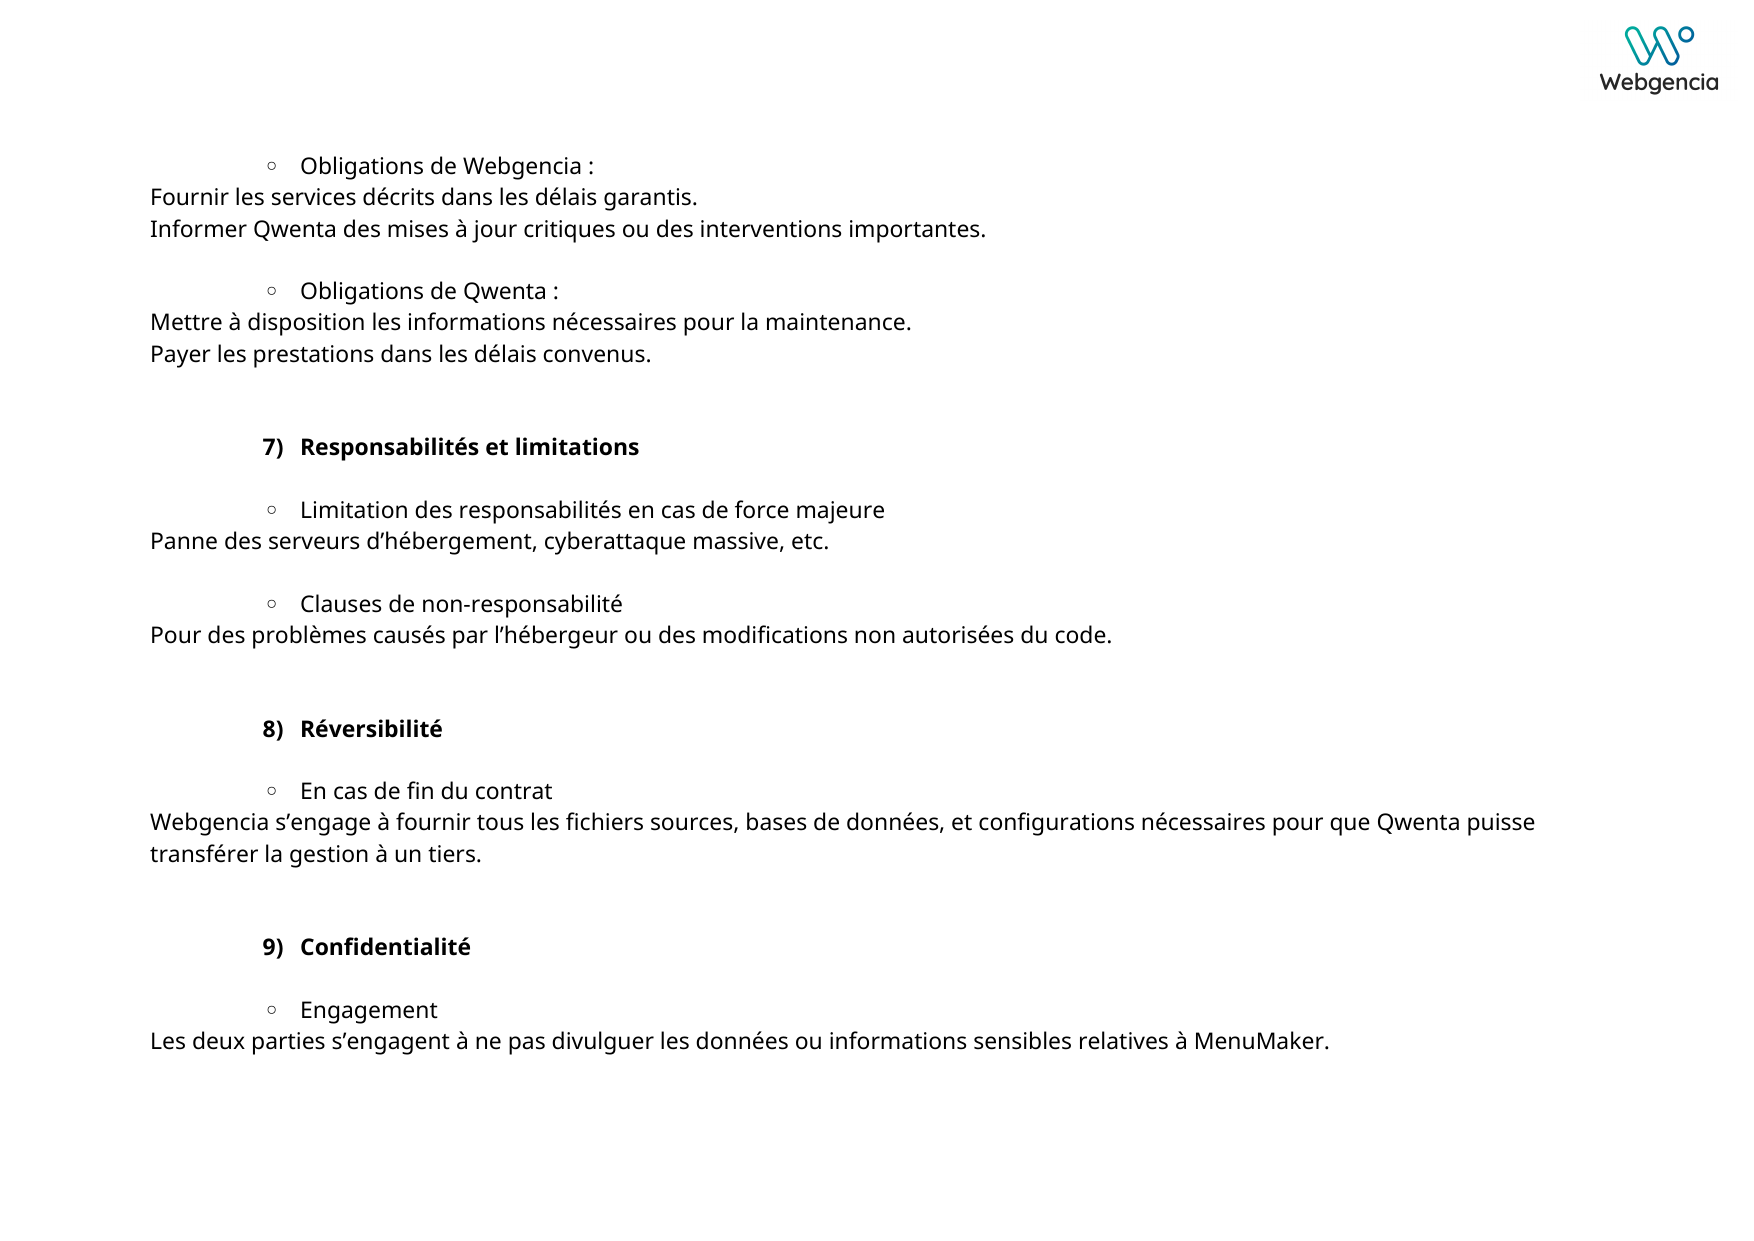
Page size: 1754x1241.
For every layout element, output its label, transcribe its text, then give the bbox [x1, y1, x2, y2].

text Mettre à disposition les informations nécessaires pour la maintenance. [150, 306, 1604, 337]
list En cas de fin du contrat [262, 775, 1604, 806]
list Obligations de Qwenta : [262, 275, 1604, 306]
text Pour des problèmes causés par l’hébergeur ou des modifications non autorisées du code. [150, 619, 1604, 650]
text Webgencia s’engage à fournir tous les fichiers sources, bases de données, et configurations nécessaires pour que Qwenta puisse transférer la gestion à un tiers. [150, 806, 1604, 869]
list Clauses de non-responsabilité [262, 587, 1604, 619]
picture [1580, 20, 1739, 101]
list Engagement [262, 994, 1604, 1025]
text Les deux parties s’engagent à ne pas divulguer les données ou informations sensibles relatives à MenuMaker. [150, 1025, 1604, 1056]
text Fournir les services décrits dans les délais garantis. [150, 181, 1604, 212]
list Responsabilités et limitations [262, 431, 1604, 462]
list Confidentialité [262, 931, 1604, 962]
list Obligations de Webgencia : [262, 150, 1604, 181]
text Panne des serveurs d’hébergement, cyberattaque massive, etc. [150, 525, 1604, 556]
text Informer Qwenta des mises à jour critiques ou des interventions importantes. [150, 212, 1604, 244]
list Réversibilité [262, 712, 1604, 744]
text Payer les prestations dans les délais convenus. [150, 337, 1604, 369]
list Limitation des responsabilités en cas de force majeure [262, 494, 1604, 525]
